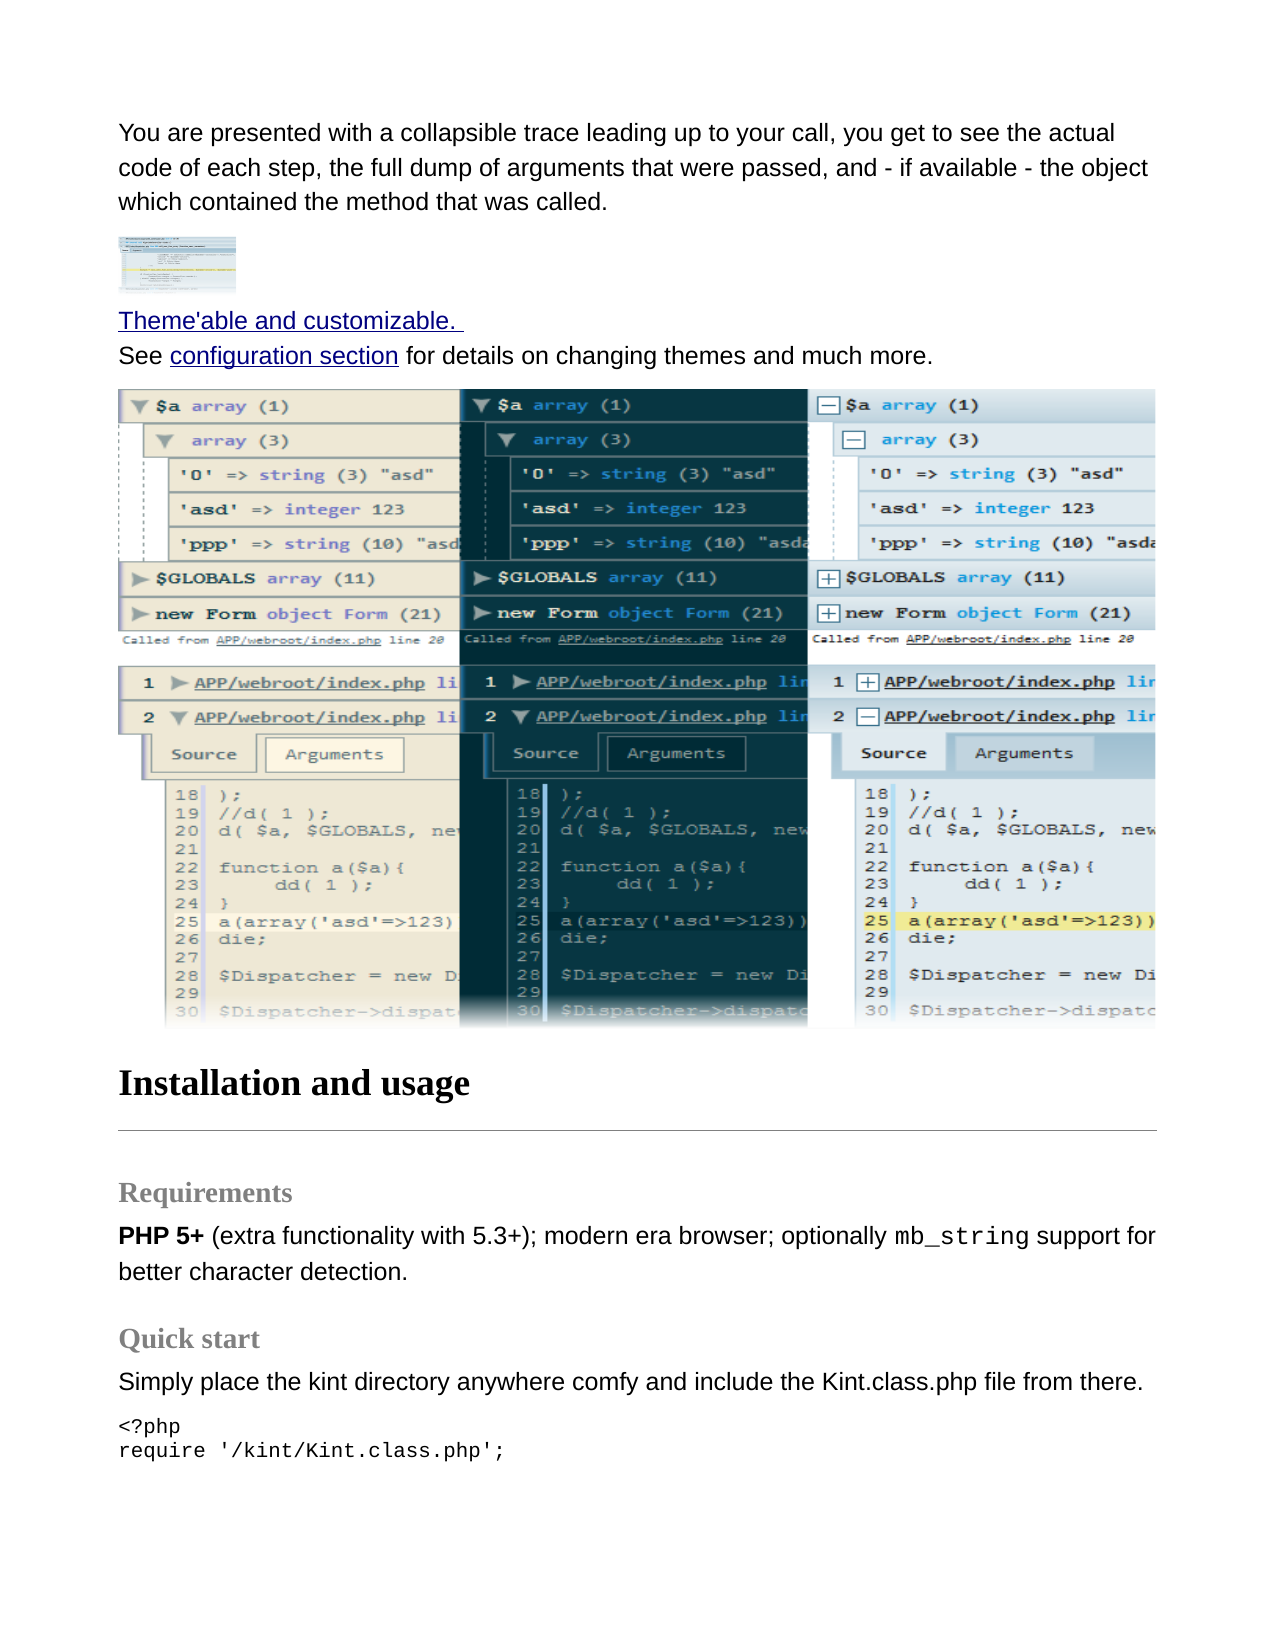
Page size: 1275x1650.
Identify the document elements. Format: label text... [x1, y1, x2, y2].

subtitle Quick start [118, 1321, 1157, 1354]
subtitle Requirements [118, 1175, 1157, 1208]
picture [118, 389, 1156, 1029]
text <?php [118, 1416, 1157, 1440]
picture [118, 236, 237, 296]
text Theme'able and customizable. [118, 306, 1157, 335]
text See configuration section for details on changing themes and much more. [118, 341, 1157, 369]
subtitle Installation and usage [118, 1060, 1157, 1103]
text Simply place the kint directory anywhere comfy and include the Kint.class.php file from there. [118, 1367, 1157, 1396]
text require '/kint/Kint.class.php'; [118, 1440, 1157, 1463]
text You are presented with a collapsible trace leading up to your call, you get to see the actual code of each step, the full dump of arguments that were passed, and - if available - the object which contained the method that was called. [118, 118, 1157, 216]
text PHP 5+ (extra functionality with 5.3+); modern era browser; optionally mb_string support for better character detection. [118, 1221, 1157, 1286]
